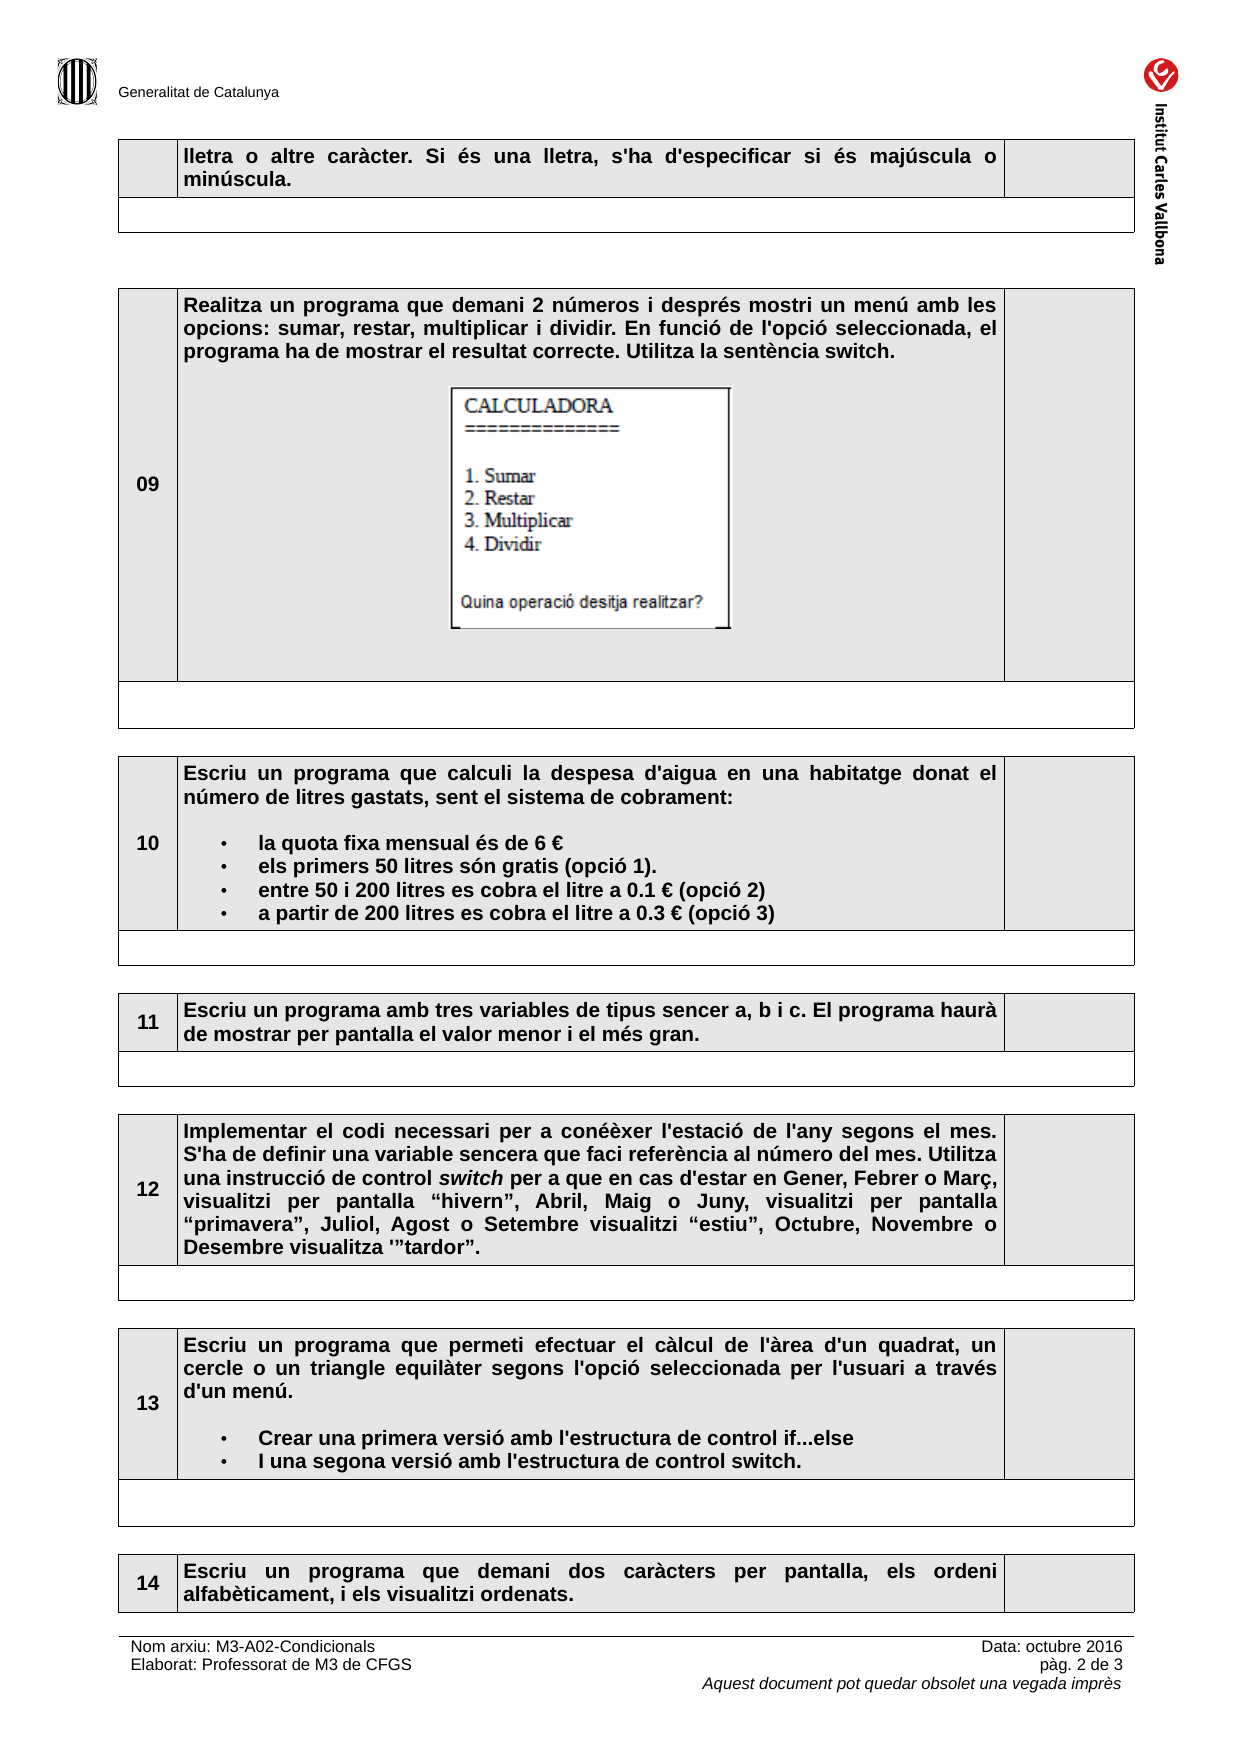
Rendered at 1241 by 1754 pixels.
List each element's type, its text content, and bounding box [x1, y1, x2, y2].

table_header [1005, 1329, 1134, 1479]
table_header [1005, 1555, 1134, 1612]
table_cell [119, 1480, 1134, 1526]
table_header Implementar el codi necessari per a conéèxer l'estació de l'any segons el mes. S'ha de definir una variable sencera que faci referència al número del mes. Utilitza una instrucció de control switch per a que en cas d'estar en Gener, Febrer o Març, visualitzi per pantalla “hivern”, Abril, Maig o Juny, visualitzi per pantalla “primavera”, Juliol, Agost o Setembre visualitzi “estiu”, Octubre, Novembre o Desembre visualitza '”tardor”. [178, 1115, 1004, 1265]
table_header Escriu un programa amb tres variables de tipus sencer a, b i c. El programa haurà de mostrar per pantalla el valor menor i el més gran. [178, 994, 1004, 1051]
picture [57, 58, 97, 105]
picture [1143, 57, 1179, 269]
table_header 11 [119, 994, 177, 1051]
table_header [1005, 140, 1134, 197]
table_header 09 [119, 289, 177, 681]
table_cell [119, 931, 1134, 965]
table_header Escriu un programa que permeti efectuar el càlcul de l'àrea d'un quadrat, un cercle o un triangle equilàter segons l'opció seleccionada per l'usuari a través d'un menú. Crear una primera versió amb l'estructura de control if...else I una segona versió amb l'estructura de control switch. [178, 1329, 1004, 1479]
table_cell [119, 682, 1134, 728]
table_cell [119, 1266, 1134, 1300]
table_header [119, 140, 177, 197]
table_header Escriu un programa que demani dos caràcters per pantalla, els ordeni alfabèticament, i els visualitzi ordenats. [178, 1555, 1004, 1612]
table_header [1005, 994, 1134, 1051]
table_header 14 [119, 1555, 177, 1612]
table_header Realitza un programa que demani 2 números i després mostri un menú amb les opcions: sumar, restar, multiplicar i dividir. En funció de l'opció seleccionada, el programa ha de mostrar el resultat correcte. Utilitza la sentència switch. [178, 289, 1004, 681]
table_header [1005, 289, 1134, 681]
table_cell [119, 1052, 1134, 1086]
table_header lletra o altre caràcter. Si és una lletra, s'ha d'especificar si és majúscula o minúscula. [178, 140, 1004, 197]
table_header [1005, 757, 1134, 930]
table_header Escriu un programa que calculi la despesa d'aigua en una habitatge donat el número de litres gastats, sent el sistema de cobrament: la quota fixa mensual és de 6 € els primers 50 litres són gratis (opció 1). entre 50 i 200 litres es cobra el litre a 0.1 € (opció 2) a partir de 200 litres es cobra el litre a 0.3 € (opció 3) [178, 757, 1004, 930]
table_header 13 [119, 1329, 177, 1479]
table_header 10 [119, 757, 177, 930]
table_header 12 [119, 1115, 177, 1265]
table_cell [119, 198, 1134, 232]
table_header [1005, 1115, 1134, 1265]
